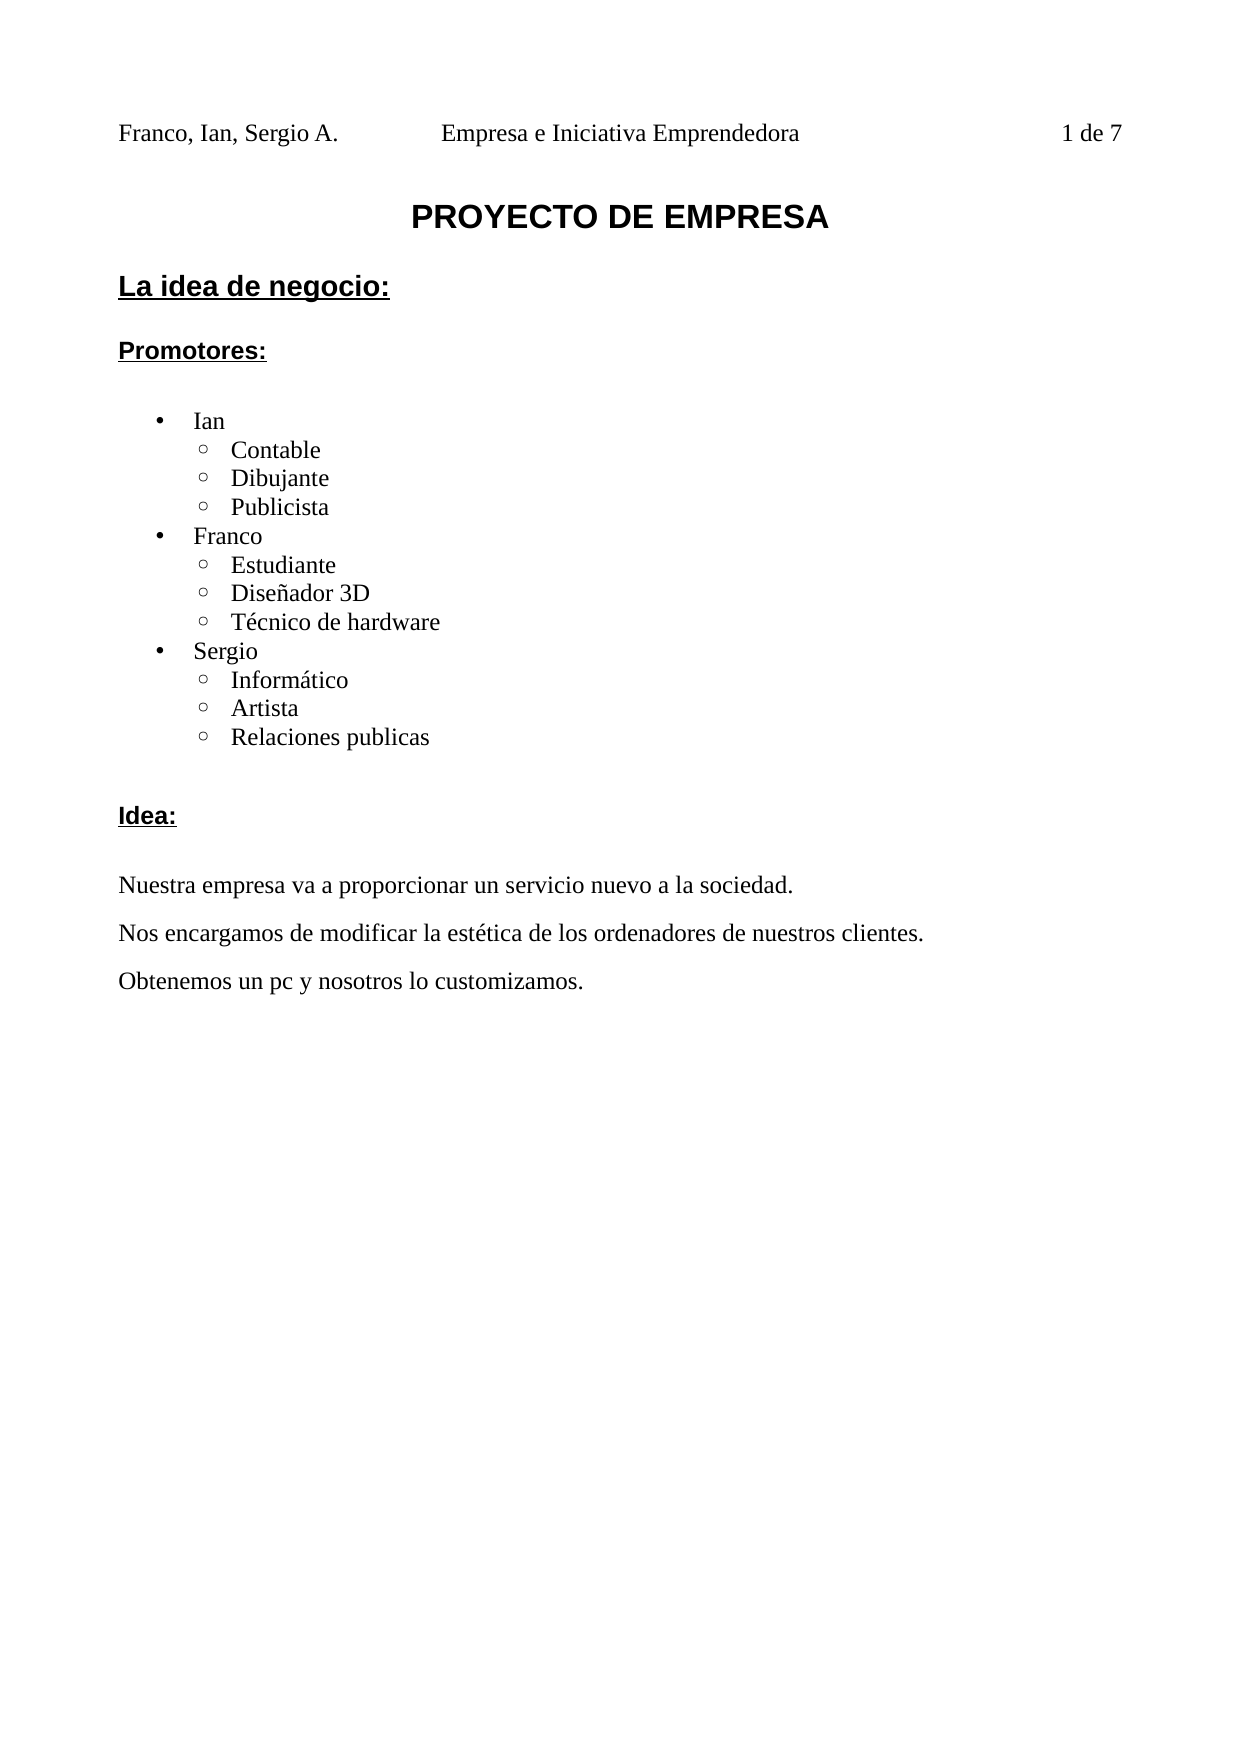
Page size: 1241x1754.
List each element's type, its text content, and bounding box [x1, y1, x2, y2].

list Franco [156, 521, 1122, 550]
list Informático [193, 665, 1122, 693]
list Técnico de hardware [193, 607, 1122, 636]
list Publicista [193, 492, 1122, 521]
list Estudiante [193, 550, 1122, 578]
text Obtenemos un pc y nosotros lo customizamos. [118, 966, 1122, 994]
subtitle PROYECTO DE EMPRESA [118, 197, 1122, 236]
list Artista [193, 693, 1122, 722]
subtitle La idea de negocio: [118, 269, 1122, 303]
subtitle Idea: [118, 801, 1122, 829]
list Ian [156, 406, 1122, 435]
list Dibujante [193, 463, 1122, 492]
text Nuestra empresa va a proporcionar un servicio nuevo a la sociedad. [118, 871, 1122, 899]
list Diseñador 3D [193, 578, 1122, 607]
list Relaciones publicas [193, 722, 1122, 751]
list Contable [193, 435, 1122, 463]
subtitle Promotores: [118, 336, 1122, 365]
text Nos encargamos de modificar la estética de los ordenadores de nuestros clientes. [118, 918, 1122, 947]
list Sergio [156, 636, 1122, 665]
